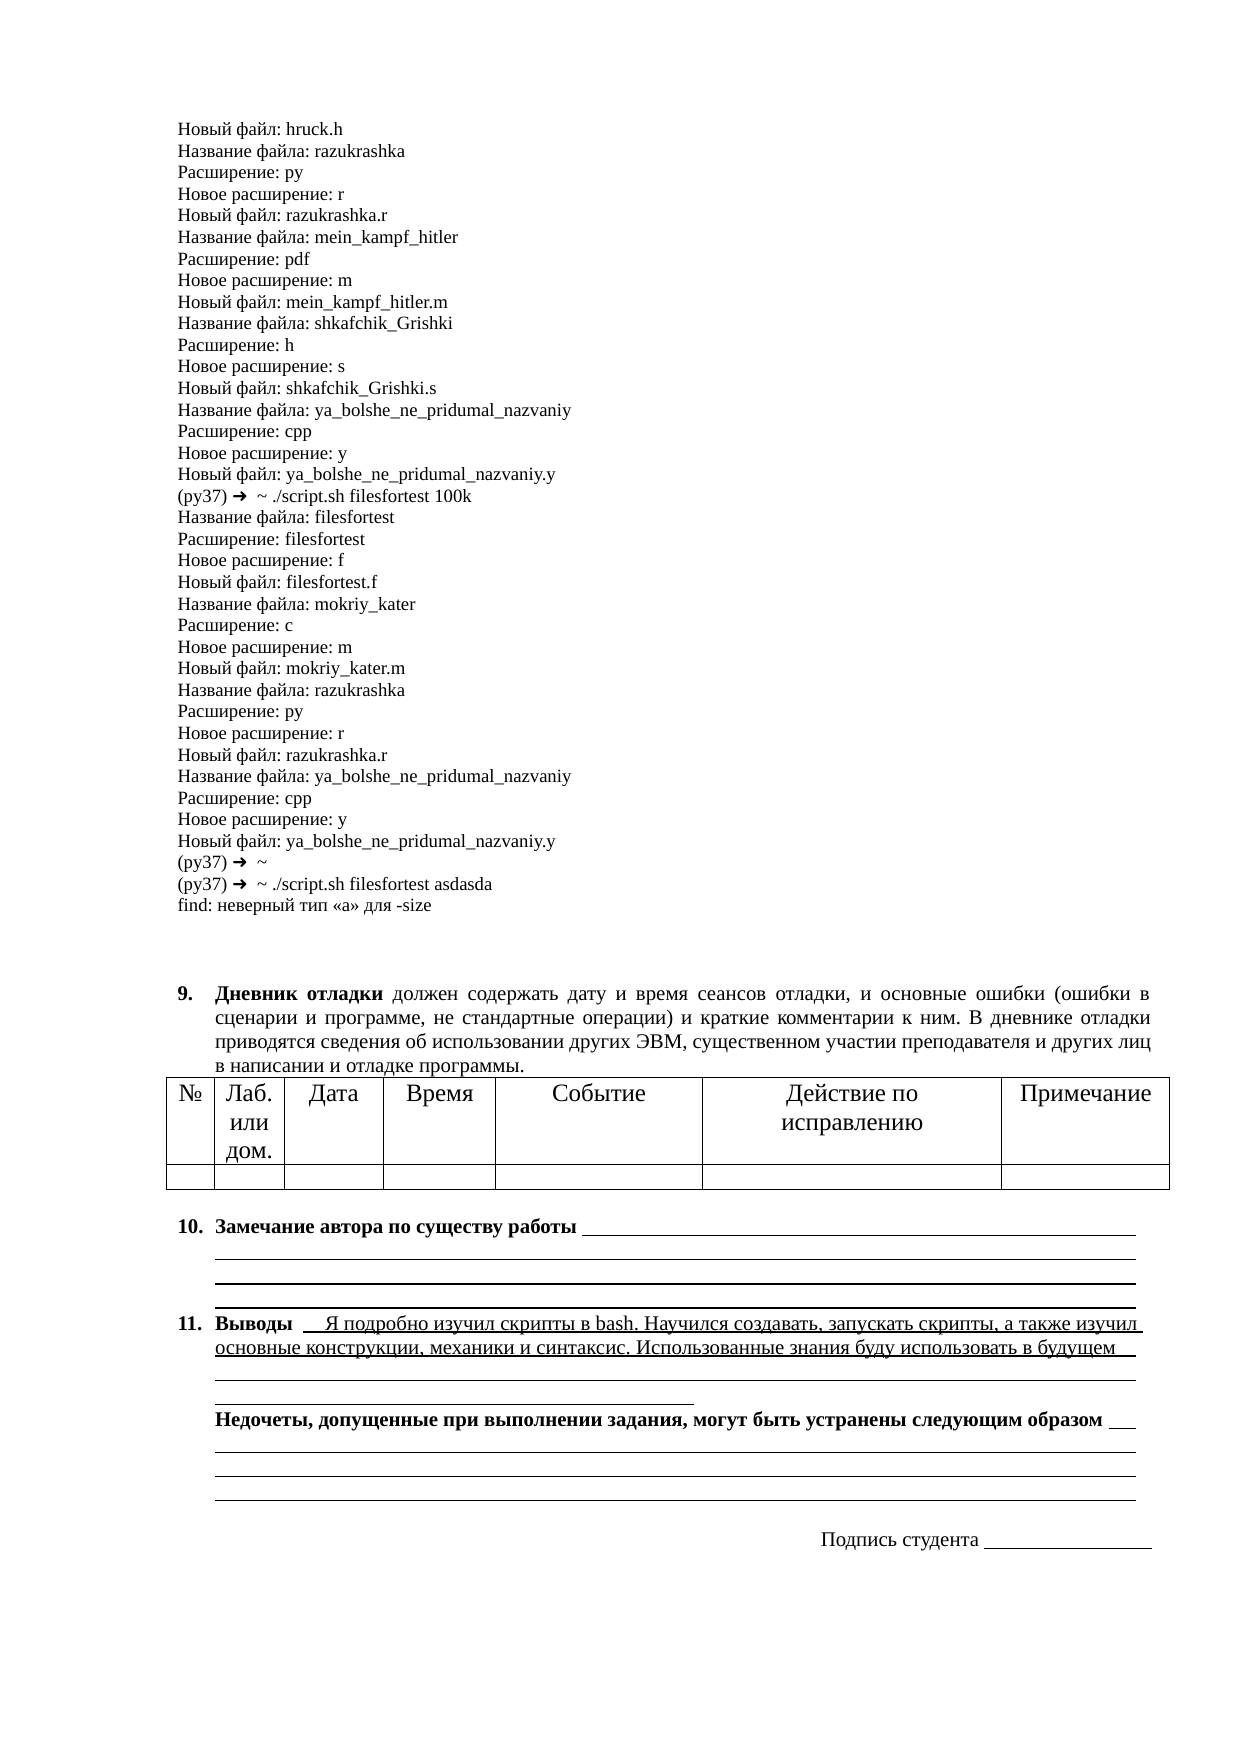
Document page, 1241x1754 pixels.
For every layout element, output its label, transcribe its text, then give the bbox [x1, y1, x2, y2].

text Новый файл: shkafchik_Grishki.s [177, 377, 1152, 398]
text Недочеты, допущенные при выполнении задания, могут быть устранены следующим образом [215, 1407, 1152, 1503]
text Название файла: shkafchik_Grishki [177, 312, 1152, 334]
text Новый файл: razukrashka.r [177, 204, 1152, 226]
text Новый файл: mokriy_kater.m [177, 657, 1152, 679]
table_cell [285, 1165, 383, 1189]
table_cell [167, 1165, 214, 1189]
table_cell [215, 1165, 284, 1189]
text Расширение: filesfortest [177, 528, 1152, 549]
text Новое расширение: y [177, 442, 1152, 463]
table_header № [167, 1078, 214, 1164]
text Новое расширение: s [177, 355, 1152, 377]
table_header Лаб. или дом. [215, 1078, 284, 1164]
table_header Действие по исправлению [703, 1078, 1001, 1164]
list Дневник отладки должен содержать дату и время сеансов отладки, и основные ошибки (ошибки в сценарии и программе, не стандартные операции) и краткие комментарии к ним. В дневнике отладки приводятся сведения об использовании других ЭВМ, существенном участии преподавателя и других лиц в написании и отладке программы. [177, 981, 1152, 1077]
text Расширение: h [177, 334, 1152, 355]
list Замечание автора по существу работы [177, 1214, 1152, 1311]
text Расширение: pdf [177, 247, 1152, 269]
text Расширение: c [177, 614, 1152, 636]
text Название файла: mokriy_kater [177, 592, 1152, 614]
text Название файла: filesfortest [177, 506, 1152, 528]
text Расширение: cpp [177, 787, 1152, 808]
table_cell [384, 1165, 495, 1189]
text Новый файл: razukrashka.r [177, 743, 1152, 765]
text Новый файл: mein_kampf_hitler.m [177, 291, 1152, 312]
text Новый файл: filesfortest.f [177, 571, 1152, 592]
text (py37) ➜ ~ (py37) ➜ ~ ./script.sh filesfortest asdasda [177, 851, 1152, 894]
table_cell [1002, 1165, 1169, 1189]
table_header Примечание [1002, 1078, 1169, 1164]
text Новый файл: ya_bolshe_ne_pridumal_nazvaniy.y (py37) ➜ ~ ./script.sh filesfortest 100k [177, 463, 1152, 506]
text Новое расширение: r [177, 183, 1152, 204]
table_header Дата [285, 1078, 383, 1164]
text Новое расширение: y [177, 808, 1152, 830]
text Новое расширение: r [177, 722, 1152, 743]
table_header Время [384, 1078, 495, 1164]
text Новое расширение: f [177, 549, 1152, 571]
text Новое расширение: m [177, 636, 1152, 657]
text Название файла: razukrashka [177, 140, 1152, 161]
text Название файла: razukrashka [177, 679, 1152, 700]
text Новый файл: hruck.h [177, 118, 1152, 140]
text Новое расширение: m [177, 269, 1152, 291]
table_header Событие [496, 1078, 702, 1164]
text Название файла: mein_kampf_hitler [177, 226, 1152, 247]
table_cell [496, 1165, 702, 1189]
text Расширение: py [177, 700, 1152, 722]
list Выводы Я подробно изучил скрипты в bash. Научился создавать, запускать скрипты, а также изучил основные конструкции, механики и синтаксис. Использованные знания буду использовать в будущем [177, 1311, 1152, 1407]
text Подпись студента [215, 1527, 1152, 1551]
text Название файла: ya_bolshe_ne_pridumal_nazvaniy [177, 765, 1152, 787]
text find: неверный тип «a» для -size [177, 894, 1152, 916]
table_cell [703, 1165, 1001, 1189]
text Новый файл: ya_bolshe_ne_pridumal_nazvaniy.y [177, 830, 1152, 851]
text Расширение: cpp [177, 420, 1152, 442]
text Название файла: ya_bolshe_ne_pridumal_nazvaniy [177, 398, 1152, 420]
text Расширение: py [177, 161, 1152, 183]
